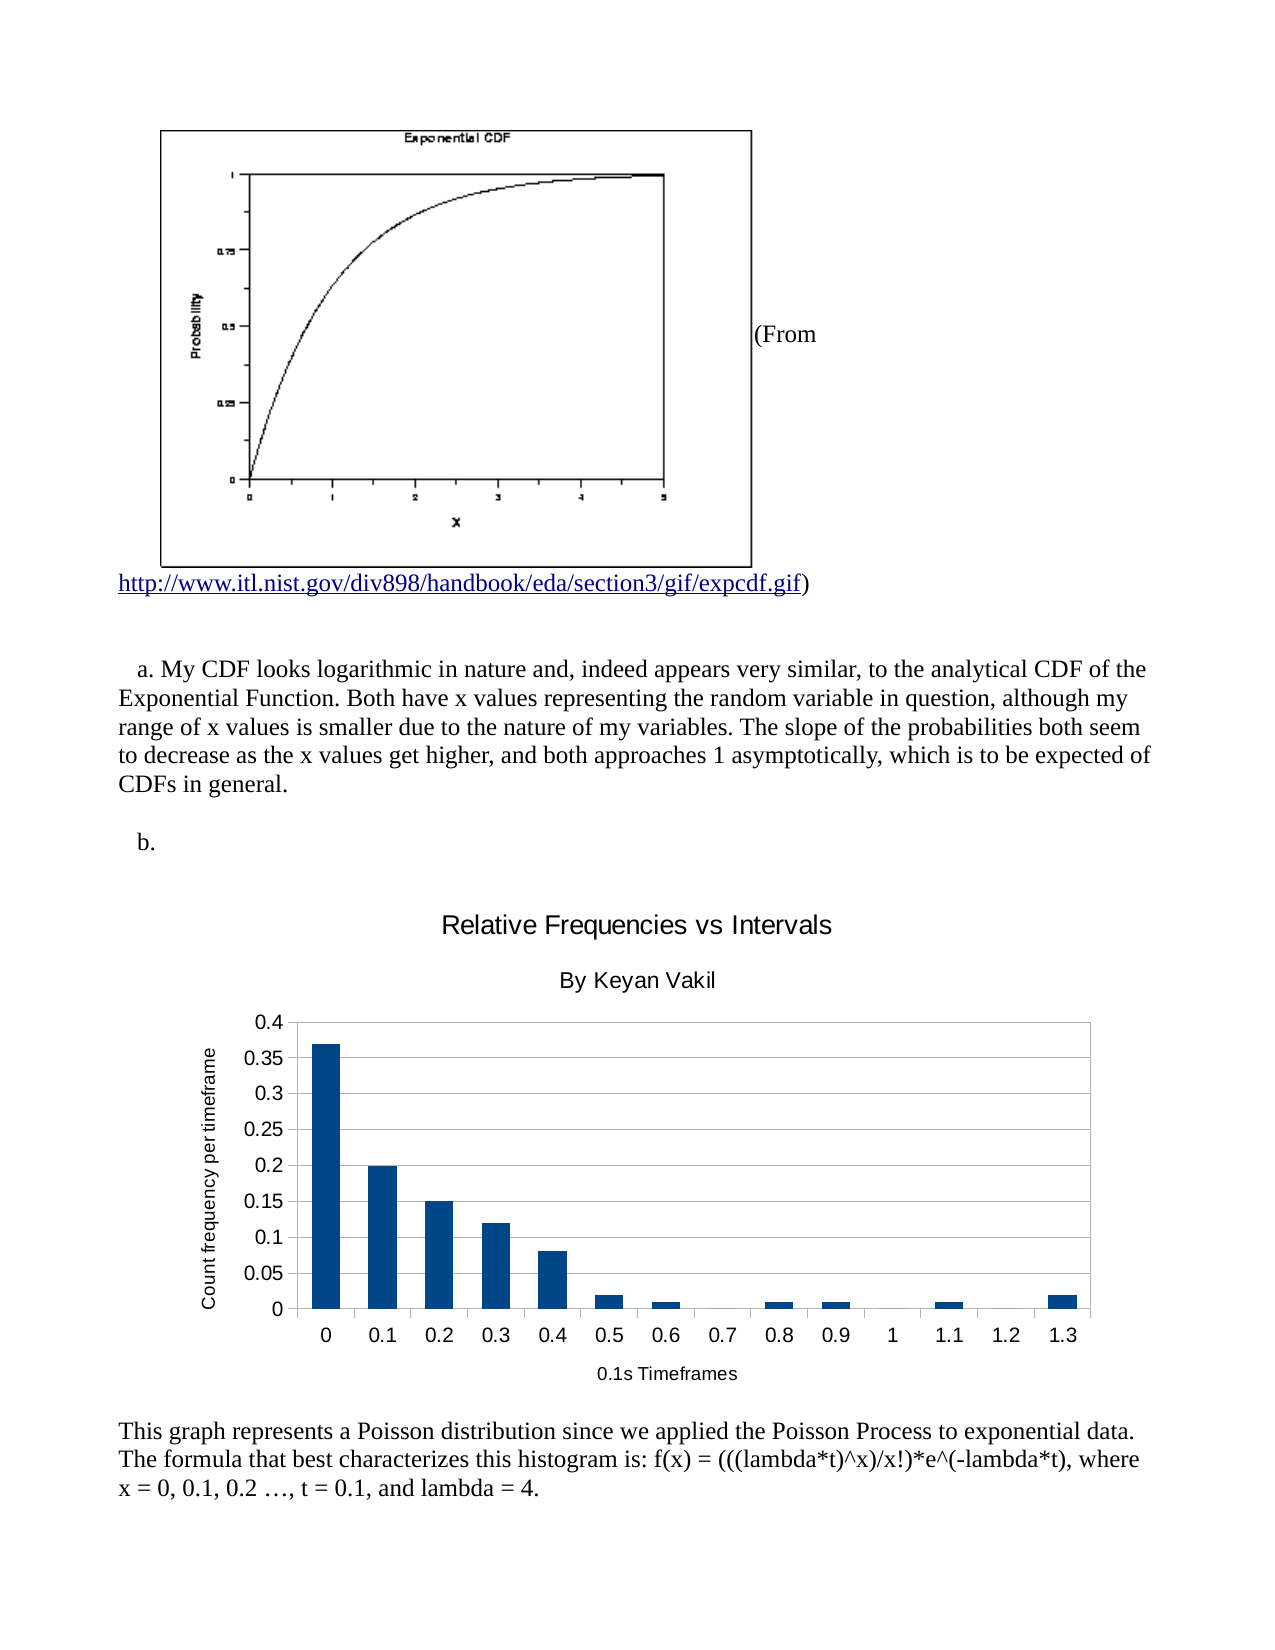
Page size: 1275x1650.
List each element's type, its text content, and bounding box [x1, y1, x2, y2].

text This graph represents a Poisson distribution since we applied the Poisson Process to exponential data. [118, 884, 1157, 1444]
picture [160, 130, 754, 568]
text The formula that best characterizes this histogram is: f(x) = (((lambda*t)^x)/x!)*e^(-lambda*t), where x = 0, 0.1, 0.2 …, t = 0.1, and lambda = 4. [118, 1444, 1157, 1502]
text b. [118, 827, 1157, 856]
text (From http://www.itl.nist.gov/div898/handbook/eda/section3/gif/expcdf.gif) [118, 319, 1157, 597]
text a. My CDF looks logarithmic in nature and, indeed appears very similar, to the analytical CDF of the Exponential Function. Both have x values representing the random variable in question, although my range of x values is smaller due to the nature of my variables. The slope of the probabilities both seem to decrease as the x values get higher, and both approaches 1 asymptotically, which is to be expected of CDFs in general. [118, 654, 1157, 798]
